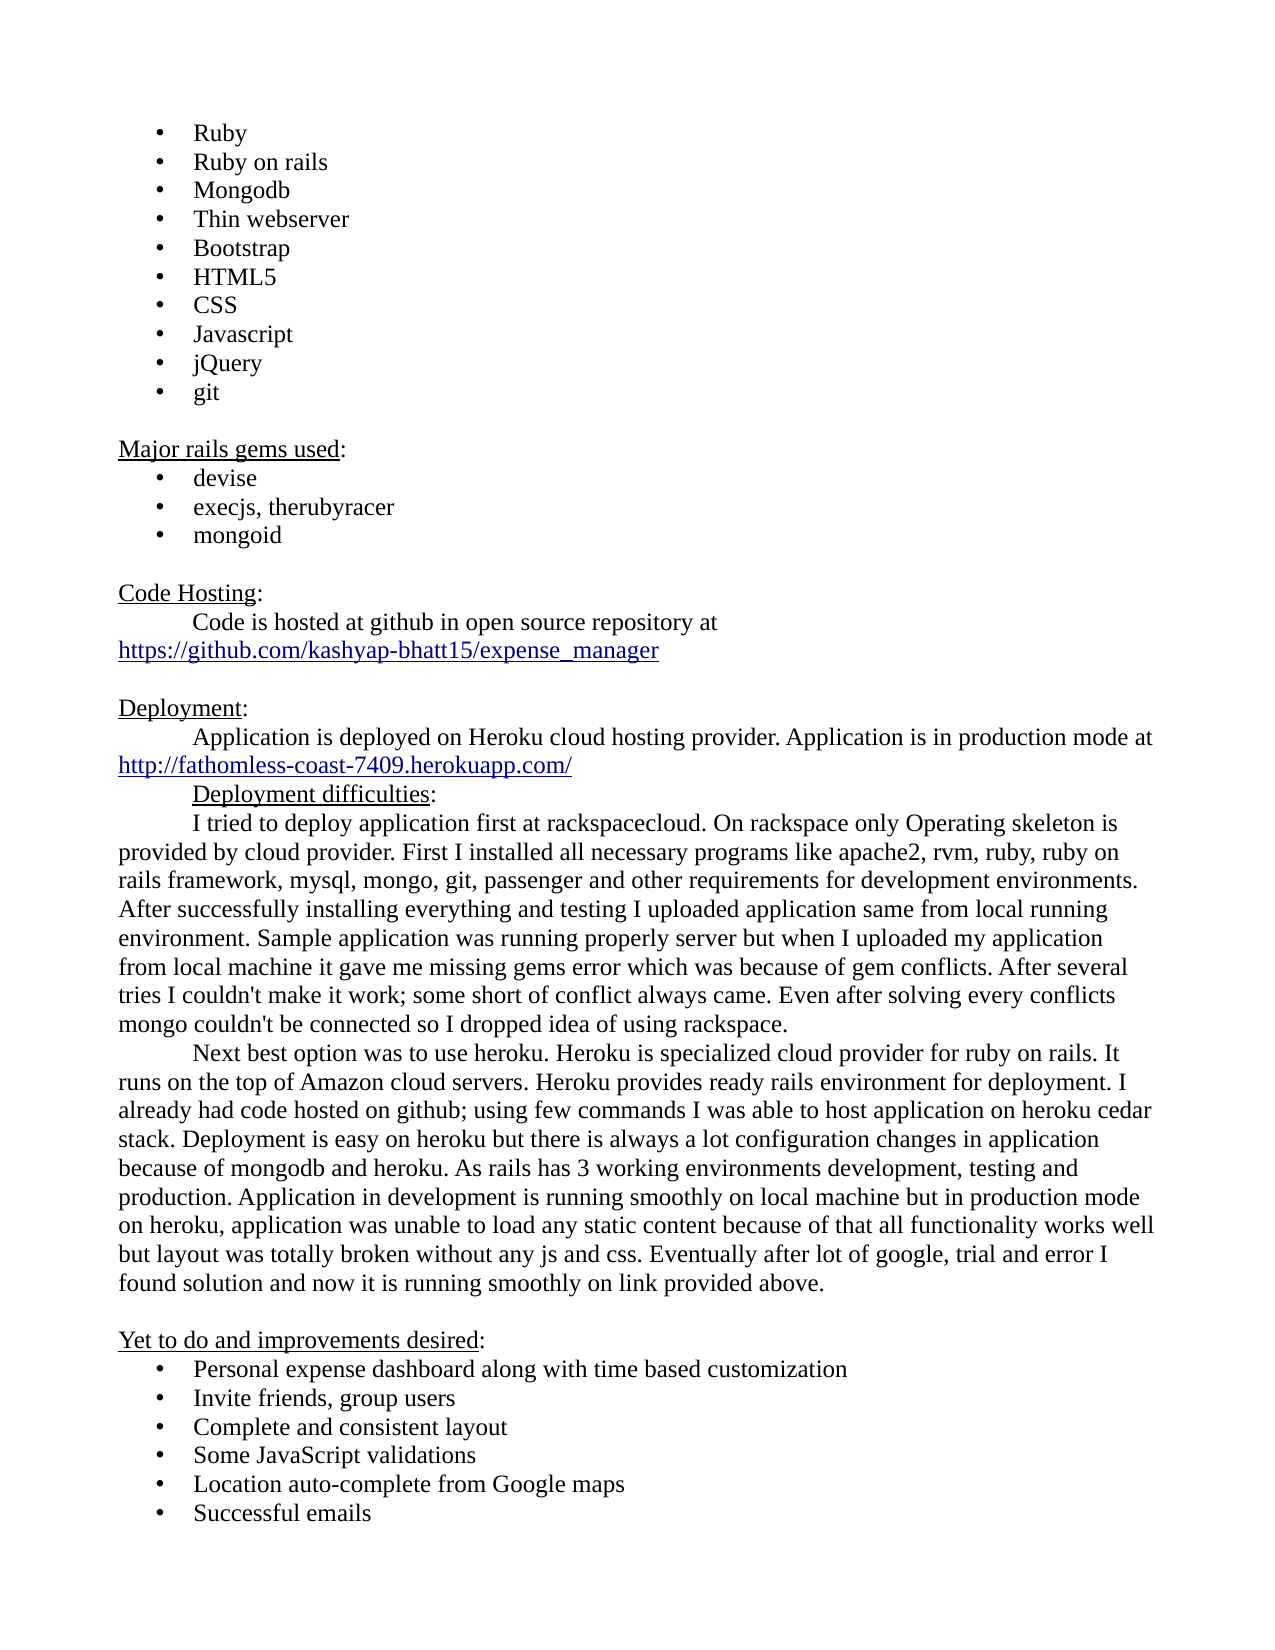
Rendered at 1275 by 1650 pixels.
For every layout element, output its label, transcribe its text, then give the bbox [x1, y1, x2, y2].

text Code is hosted at github in open source repository at https://github.com/kashyap-bhatt15/expense_manager [118, 607, 1157, 664]
list CSS [156, 291, 1157, 319]
list Mongodb [156, 176, 1157, 204]
list devise [156, 463, 1157, 492]
text Deployment difficulties: [118, 779, 1157, 808]
text Deployment: [118, 693, 1157, 722]
text Next best option was to use heroku. Heroku is specialized cloud provider for ruby on rails. It runs on the top of Amazon cloud servers. Heroku provides ready rails environment for deployment. I already had code hosted on github; using few commands I was able to host application on heroku cedar stack. Deployment is easy on heroku but there is always a lot configuration changes in application because of mongodb and heroku. As rails has 3 working environments development, testing and production. Application in development is running smoothly on local machine but in production mode on heroku, application was unable to load any static content because of that all functionality works well but layout was totally broken without any js and css. Eventually after lot of google, trial and error I found solution and now it is running smoothly on link provided above. [118, 1038, 1157, 1297]
list git [156, 377, 1157, 406]
list HTML5 [156, 262, 1157, 291]
list Invite friends, group users [156, 1383, 1157, 1412]
text Yet to do and improvements desired: [118, 1326, 1157, 1354]
text Code Hosting: [118, 578, 1157, 607]
list execjs, therubyracer [156, 492, 1157, 521]
list Personal expense dashboard along with time based customization [156, 1354, 1157, 1383]
list Javascript [156, 319, 1157, 348]
list Location auto-complete from Google maps [156, 1469, 1157, 1498]
list Thin webserver [156, 204, 1157, 233]
list Successful emails [156, 1498, 1157, 1527]
text I tried to deploy application first at rackspacecloud. On rackspace only Operating skeleton is provided by cloud provider. First I installed all necessary programs like apache2, rvm, ruby, ruby on rails framework, mysql, mongo, git, passenger and other requirements for development environments. After successfully installing everything and testing I uploaded application same from local running environment. Sample application was running properly server but when I uploaded my application from local machine it gave me missing gems error which was because of gem conflicts. After several tries I couldn't make it work; some short of conflict always came. Even after solving every conflicts mongo couldn't be connected so I dropped idea of using rackspace. [118, 808, 1157, 1038]
list Bootstrap [156, 233, 1157, 262]
list Some JavaScript validations [156, 1441, 1157, 1469]
list mongoid [156, 521, 1157, 549]
text Major rails gems used: [118, 434, 1157, 463]
list Ruby [156, 118, 1157, 147]
list jQuery [156, 348, 1157, 377]
text Application is deployed on Heroku cloud hosting provider. Application is in production mode at http://fathomless-coast-7409.herokuapp.com/ [118, 722, 1157, 779]
list Ruby on rails [156, 147, 1157, 176]
list Complete and consistent layout [156, 1412, 1157, 1441]
